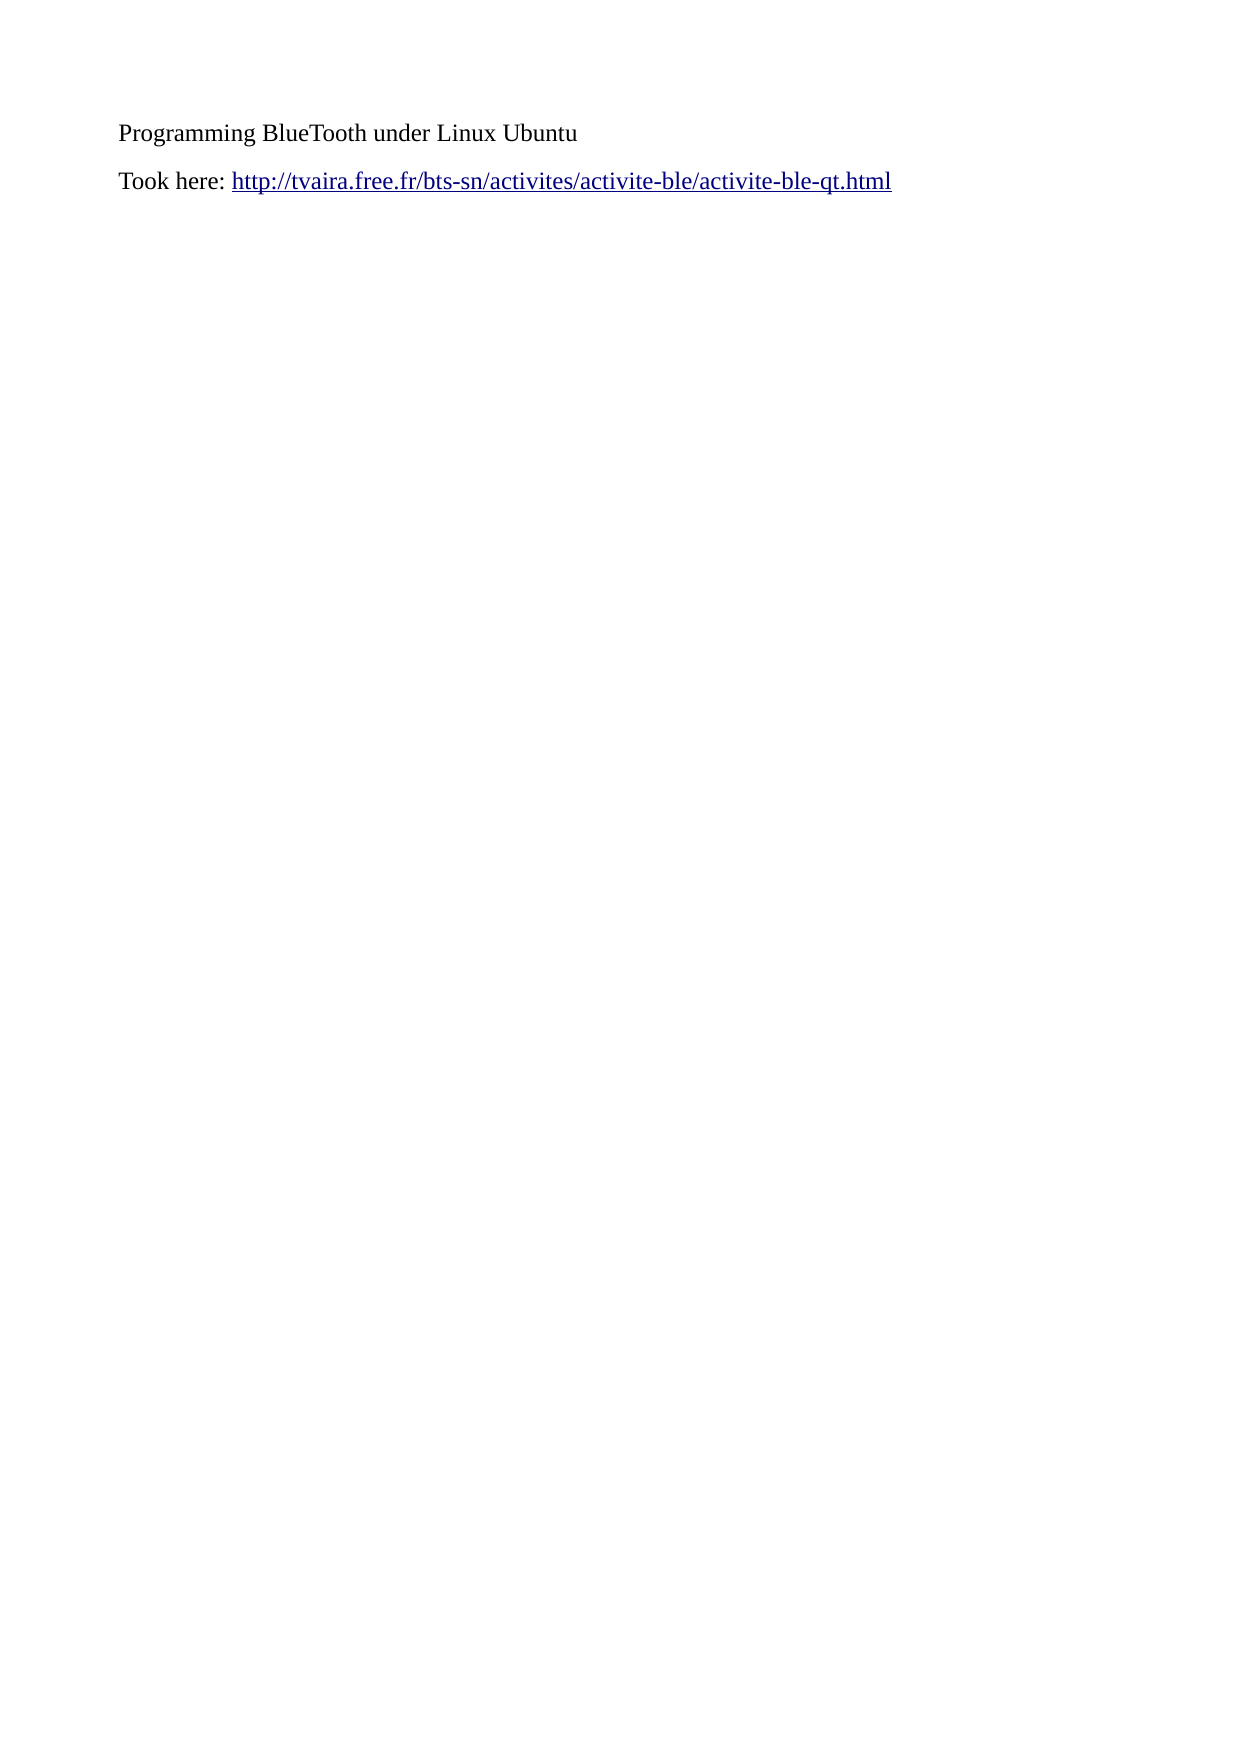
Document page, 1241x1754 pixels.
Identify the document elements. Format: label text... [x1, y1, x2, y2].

text Programming BlueTooth under Linux Ubuntu [118, 118, 1122, 147]
text Took here: http://tvaira.free.fr/bts-sn/activites/activite-ble/activite-ble-qt.html [118, 166, 1122, 194]
